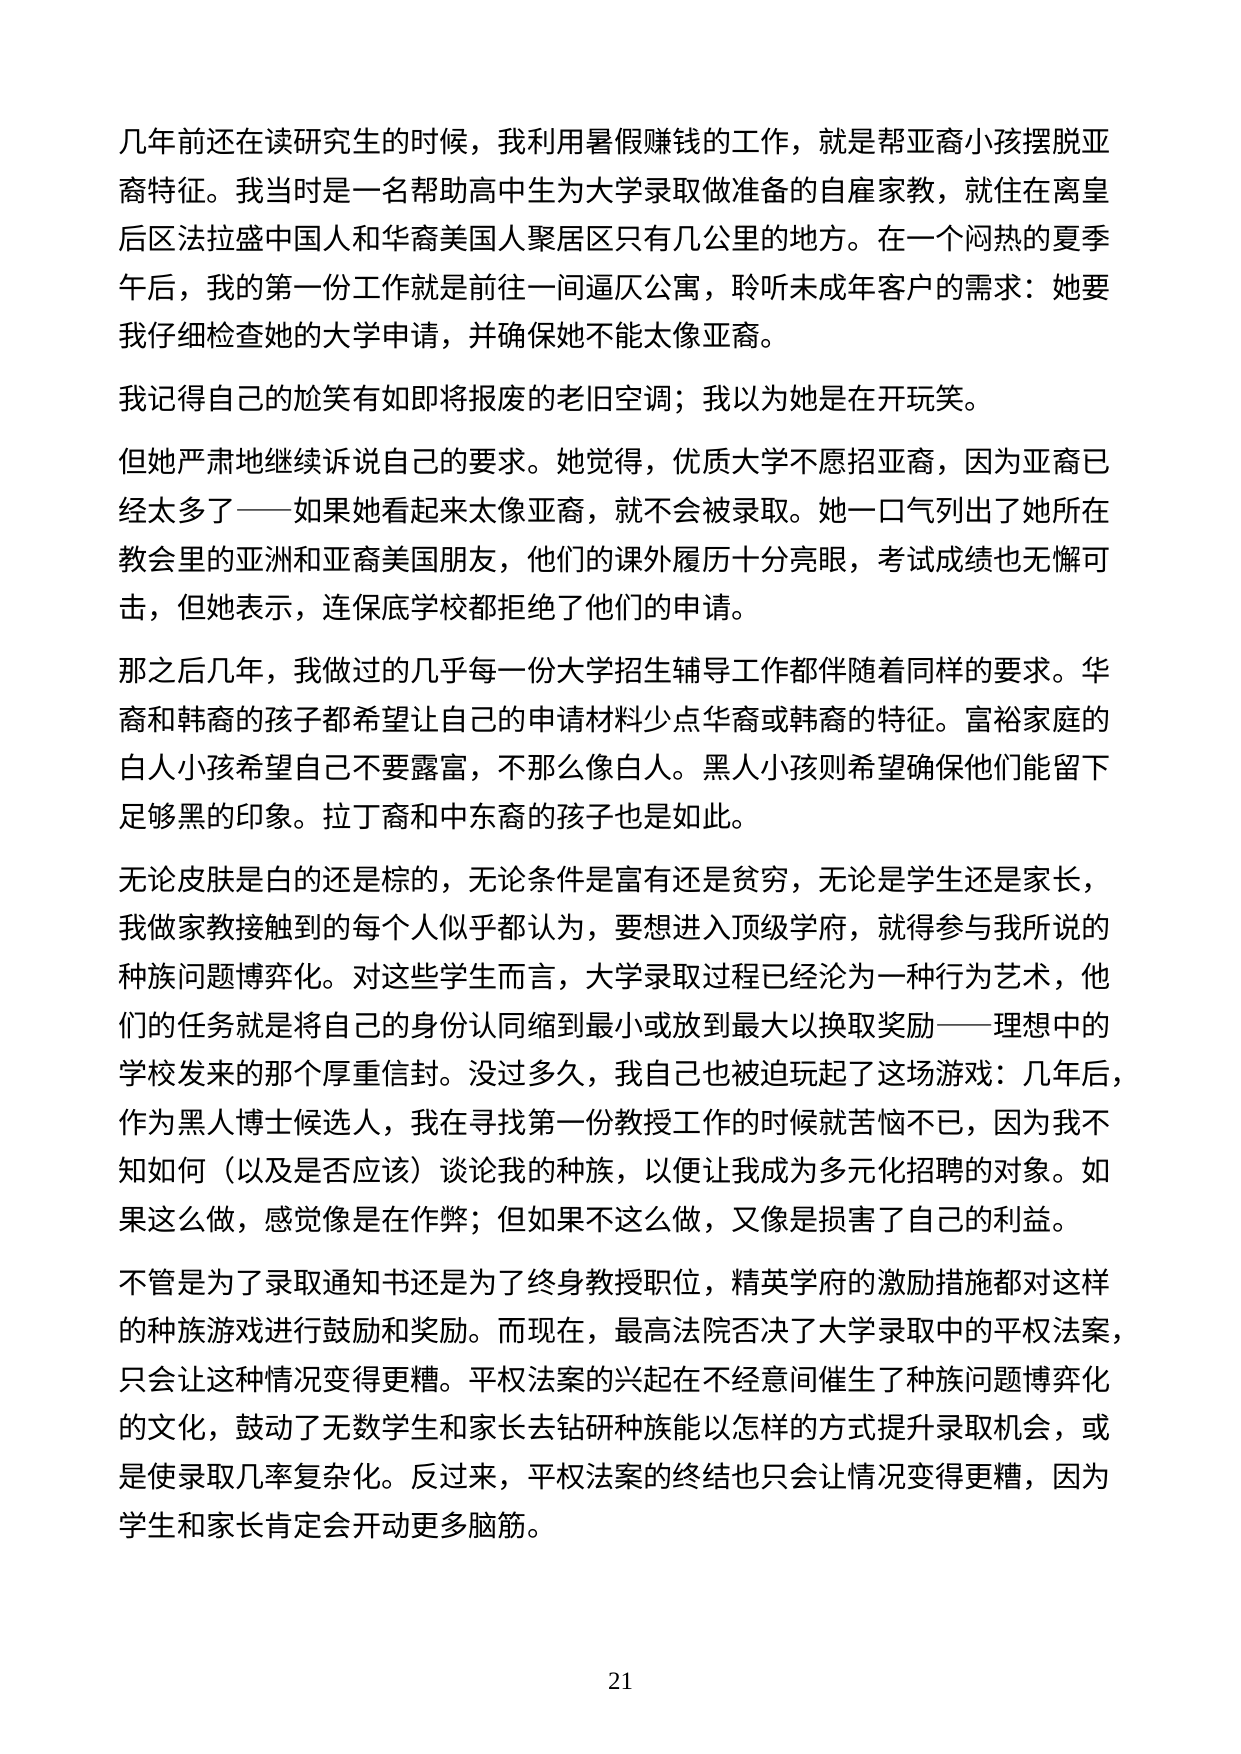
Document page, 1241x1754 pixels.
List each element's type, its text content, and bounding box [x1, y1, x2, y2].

text 但她严肃地继续诉说自己的要求。她觉得，优质大学不愿招亚裔，因为亚裔已经太多了——如果她看起来太像亚裔，就不会被录取。她一口气列出了她所在教会里的亚洲和亚裔美国朋友，他们的课外履历十分亮眼，考试成绩也无懈可击，但她表示，连保底学校都拒绝了他们的申请。 [118, 439, 1122, 627]
text 那之后几年，我做过的几乎每一份大学招生辅导工作都伴随着同样的要求。华裔和韩裔的孩子都希望让自己的申请材料少点华裔或韩裔的特征。富裕家庭的白人小孩希望自己不要露富，不那么像白人。黑人小孩则希望确保他们能留下足够黑的印象。拉丁裔和中东裔的孩子也是如此。 [118, 648, 1122, 836]
text 我记得自己的尬笑有如即将报废的老旧空调；我以为她是在开玩笑。 [118, 376, 1122, 418]
text 不管是为了录取通知书还是为了终身教授职位，精英学府的激励措施都对这样的种族游戏进行鼓励和奖励。而现在，最高法院否决了大学录取中的平权法案，只会让这种情况变得更糟。平权法案的兴起在不经意间催生了种族问题博弈化的文化，鼓动了无数学生和家长去钻研种族能以怎样的方式提升录取机会，或是使录取几率复杂化。反过来，平权法案的终结也只会让情况变得更糟，因为学生和家长肯定会开动更多脑筋。 [118, 1259, 1122, 1544]
text 无论皮肤是白的还是棕的，无论条件是富有还是贫穷，无论是学生还是家长，我做家教接触到的每个人似乎都认为，要想进入顶级学府，就得参与我所说的种族问题博弈化。对这些学生而言，大学录取过程已经沦为一种行为艺术，他们的任务就是将自己的身份认同缩到最小或放到最大以换取奖励——理想中的学校发来的那个厚重信封。没过多久，我自己也被迫玩起了这场游戏：几年后，作为黑人博士候选人，我在寻找第一份教授工作的时候就苦恼不已，因为我不知如何（以及是否应该）谈论我的种族，以便让我成为多元化招聘的对象。如果这么做，感觉像是在作弊；但如果不这么做，又像是损害了自己的利益。 [118, 856, 1122, 1238]
text 几年前还在读研究生的时候，我利用暑假赚钱的工作，就是帮亚裔小孩摆脱亚裔特征。我当时是一名帮助高中生为大学录取做准备的自雇家教，就住在离皇后区法拉盛中国人和华裔美国人聚居区只有几公里的地方。在一个闷热的夏季午后，我的第一份工作就是前往一间逼仄公寓，聆听未成年客户的需求：她要我仔细检查她的大学申请，并确保她不能太像亚裔。 [118, 118, 1122, 355]
